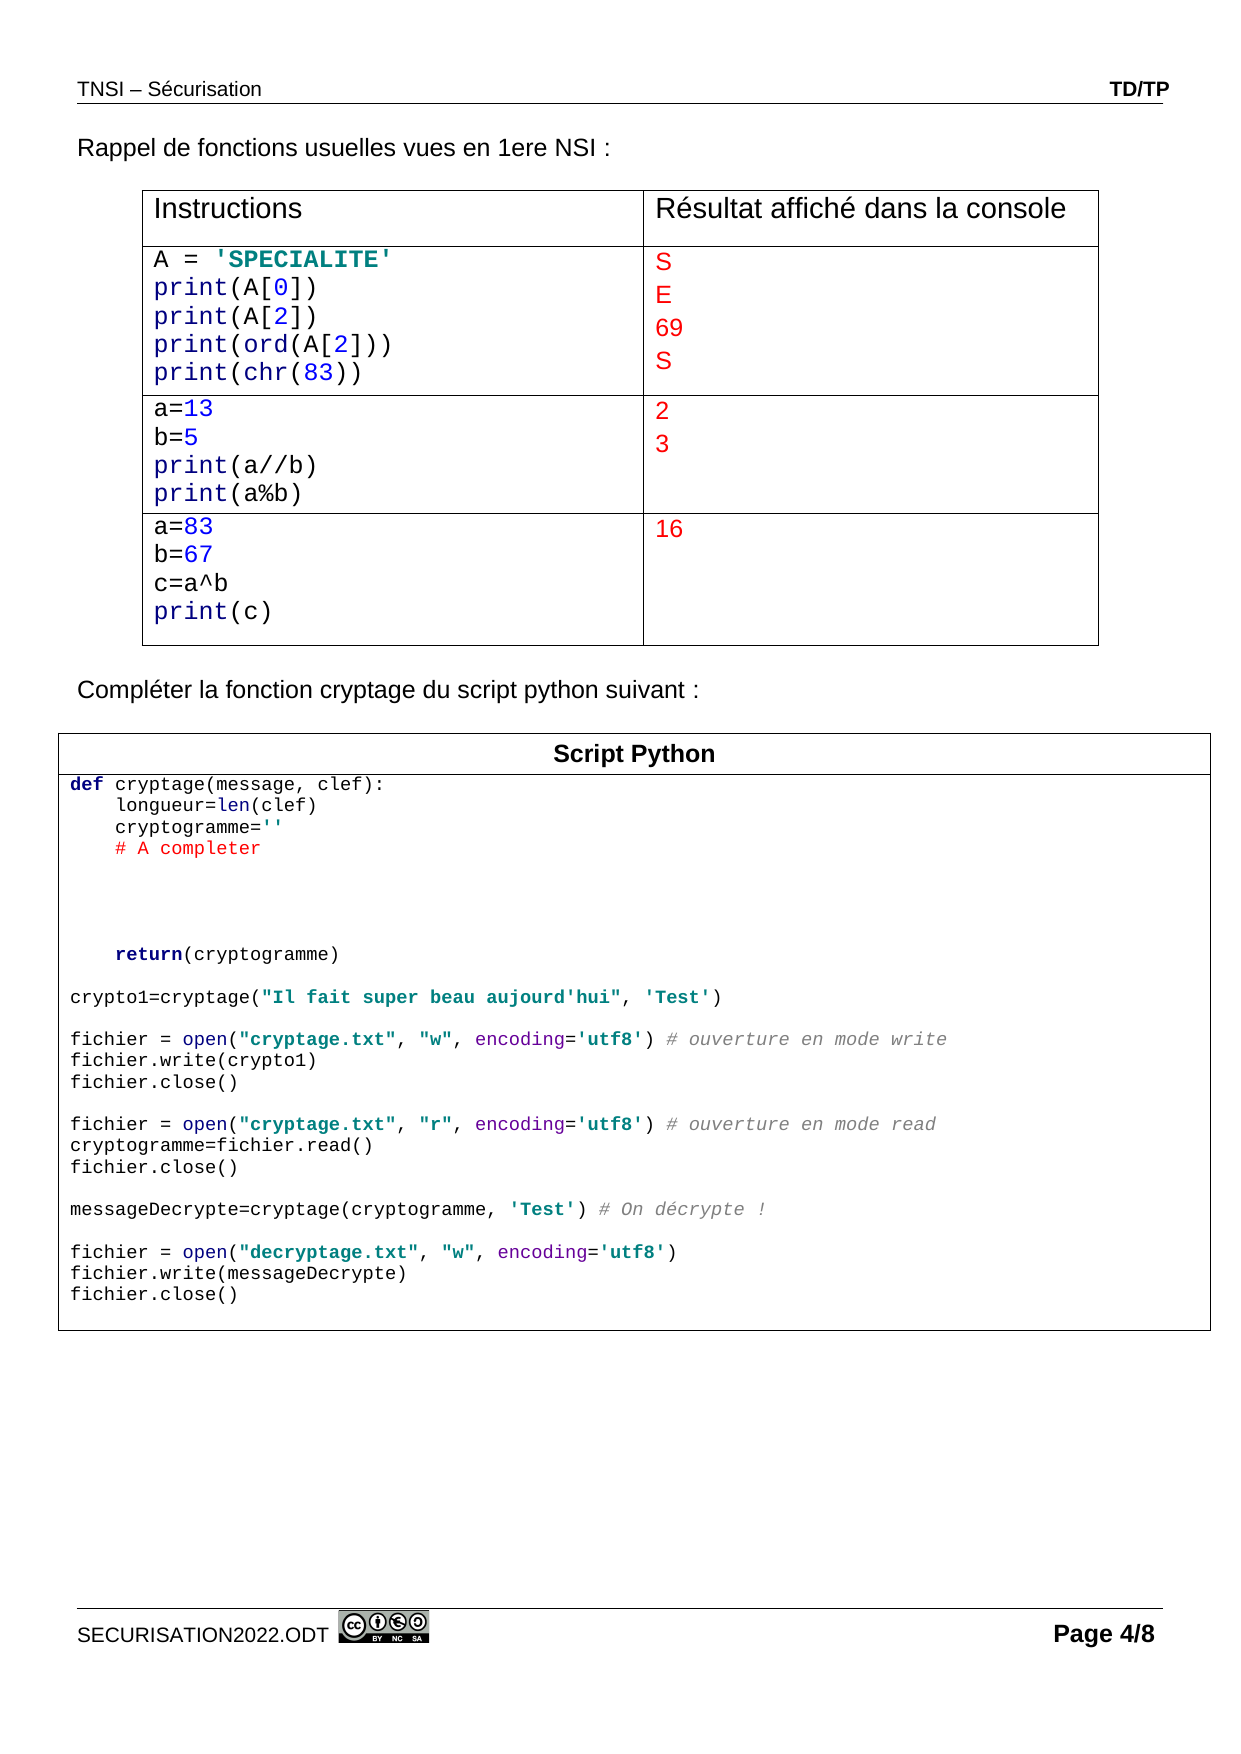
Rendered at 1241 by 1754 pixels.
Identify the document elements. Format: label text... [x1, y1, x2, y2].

table_header Instructions [143, 191, 643, 246]
table_cell a=13 b=5 print(a//b) print(a%b) [143, 396, 643, 513]
table_cell a=83 b=67 c=a^b print(c) [143, 514, 643, 645]
table_header Résultat affiché dans la console [644, 191, 1098, 246]
table_header Script Python [59, 734, 1210, 774]
table_cell 2 3 [644, 396, 1098, 513]
text Compléter la fonction cryptage du script python suivant : [77, 675, 1163, 704]
table_cell S E 69 S [644, 247, 1098, 395]
table_cell A = 'SPECIALITE' print(A[0]) print(A[2]) print(ord(A[2])) print(chr(83)) [143, 247, 643, 395]
picture [338, 1610, 430, 1643]
text Rappel de fonctions usuelles vues en 1ere NSI : [77, 133, 1163, 161]
table_cell 16 [644, 514, 1098, 645]
